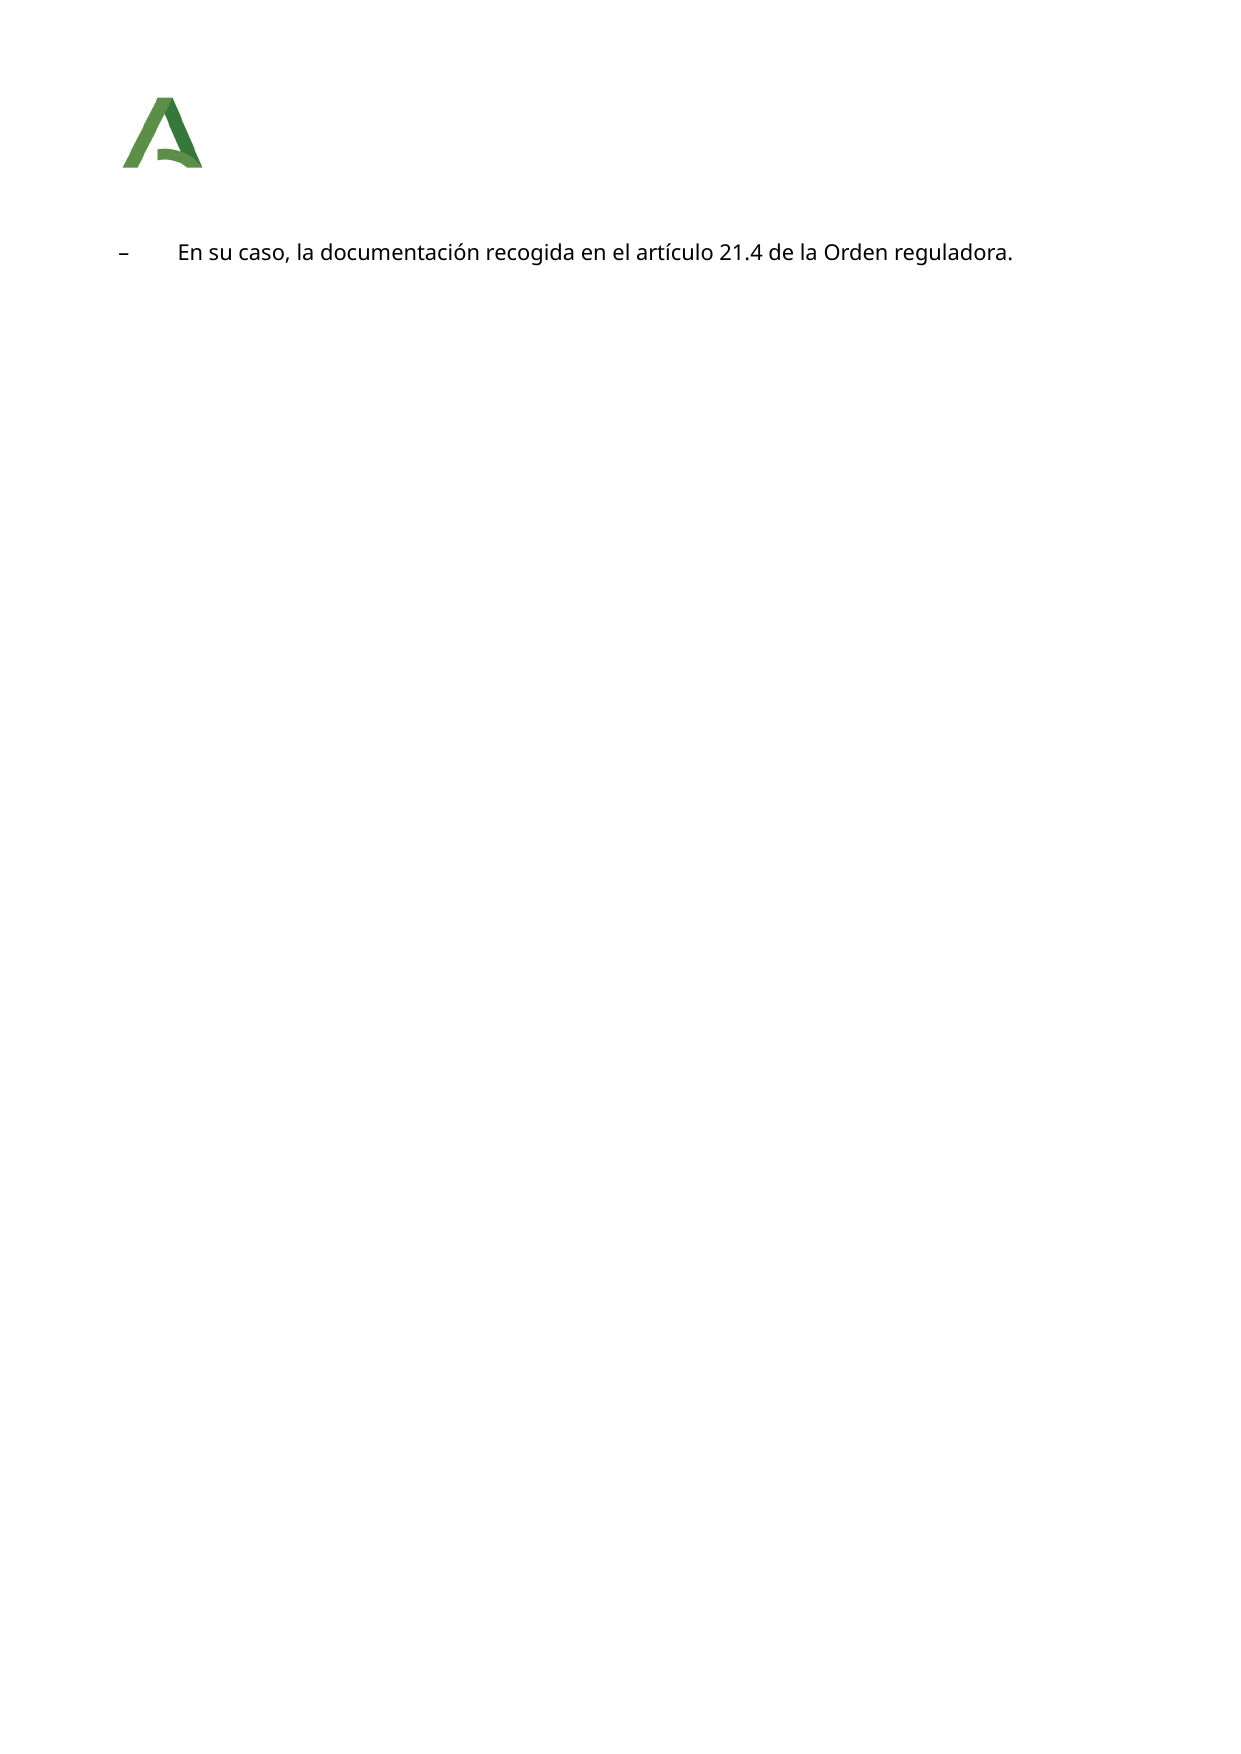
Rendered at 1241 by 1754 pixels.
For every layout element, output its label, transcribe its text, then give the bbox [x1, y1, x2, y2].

picture [118, 93, 207, 172]
list En su caso, la documentación recogida en el artículo 21.4 de la Orden reguladora. [118, 234, 1122, 267]
